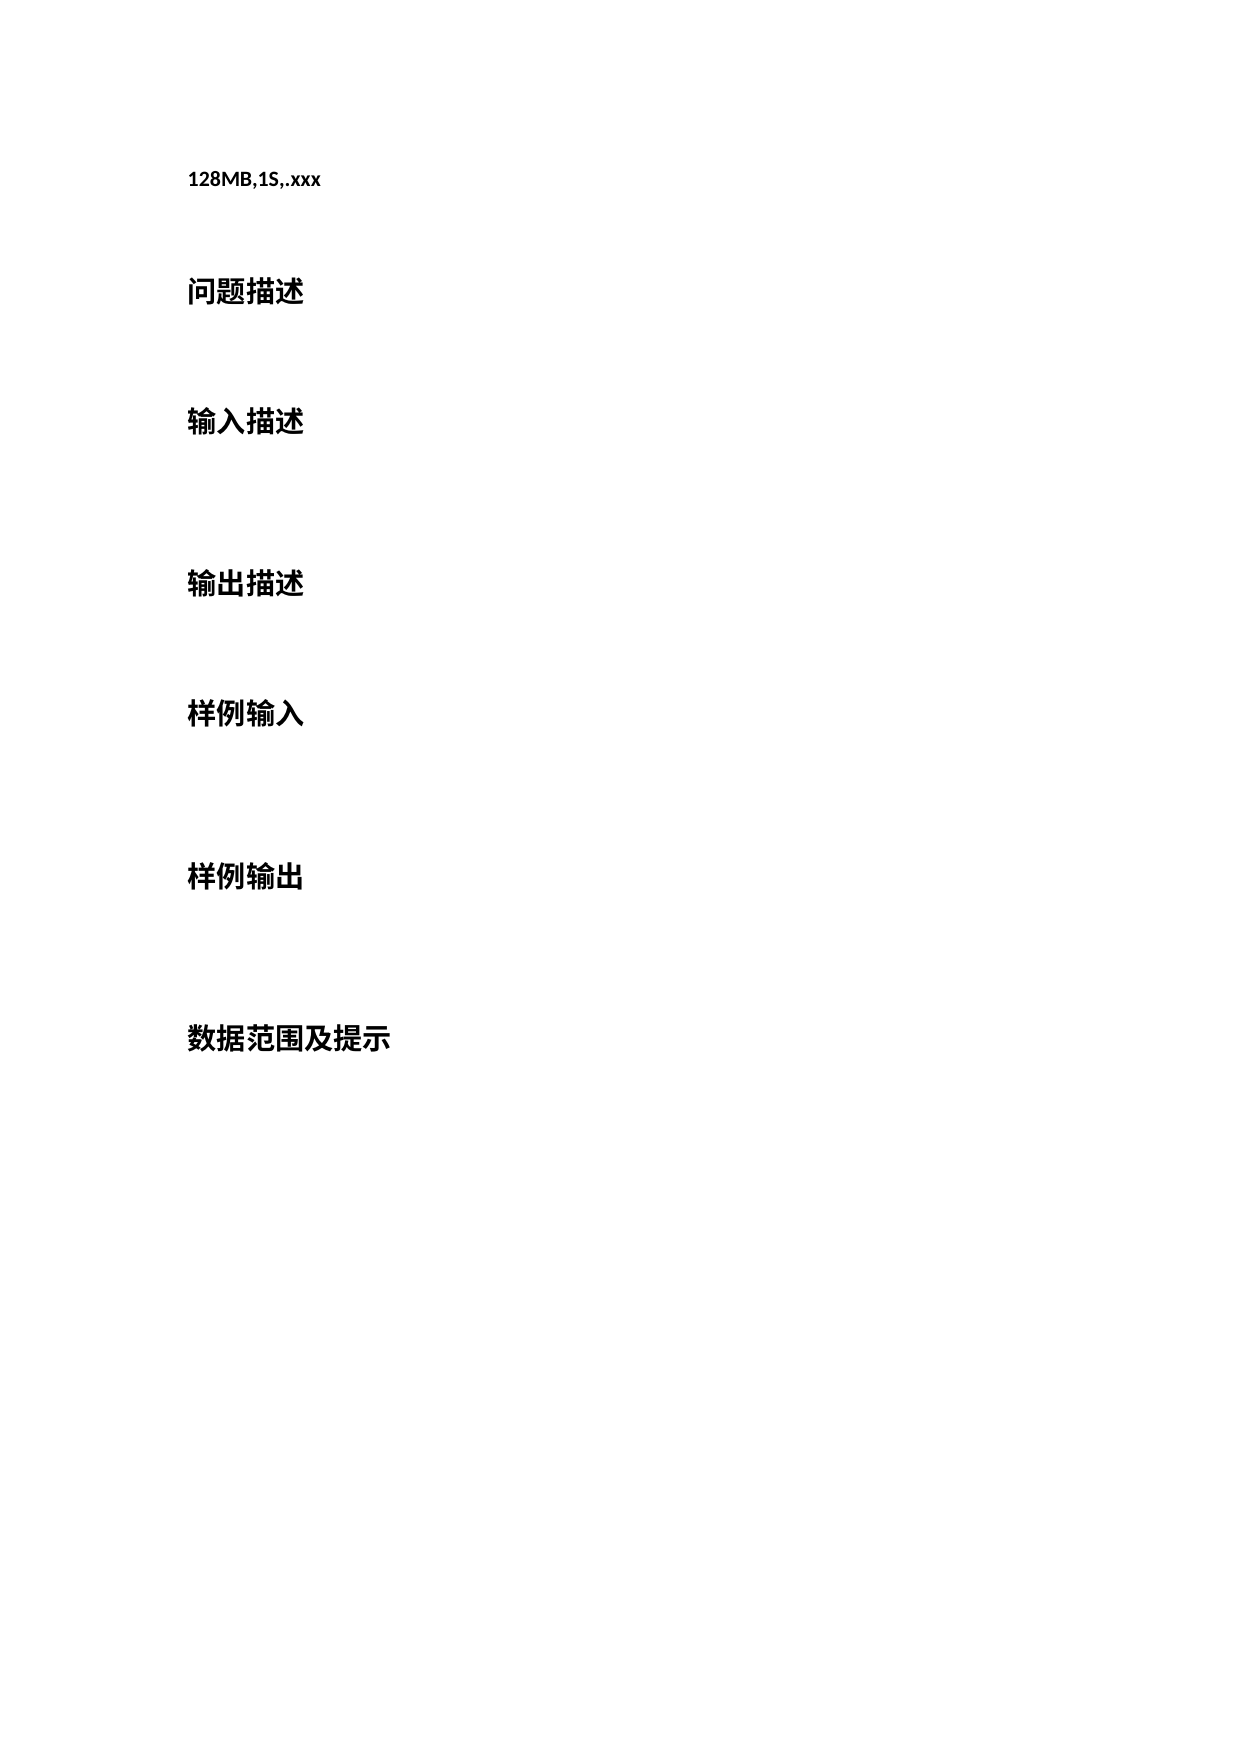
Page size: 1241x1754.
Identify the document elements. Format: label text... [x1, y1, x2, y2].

text 样例输入 [187, 682, 1053, 747]
text 数据范围及提示 [187, 1007, 1053, 1072]
text 128MB,1S,.xxx [187, 162, 1053, 194]
text 样例输出 [187, 844, 1053, 909]
text 问题描述 [187, 259, 1053, 324]
text 输出描述 [187, 552, 1053, 617]
text 输入描述 [187, 389, 1053, 454]
